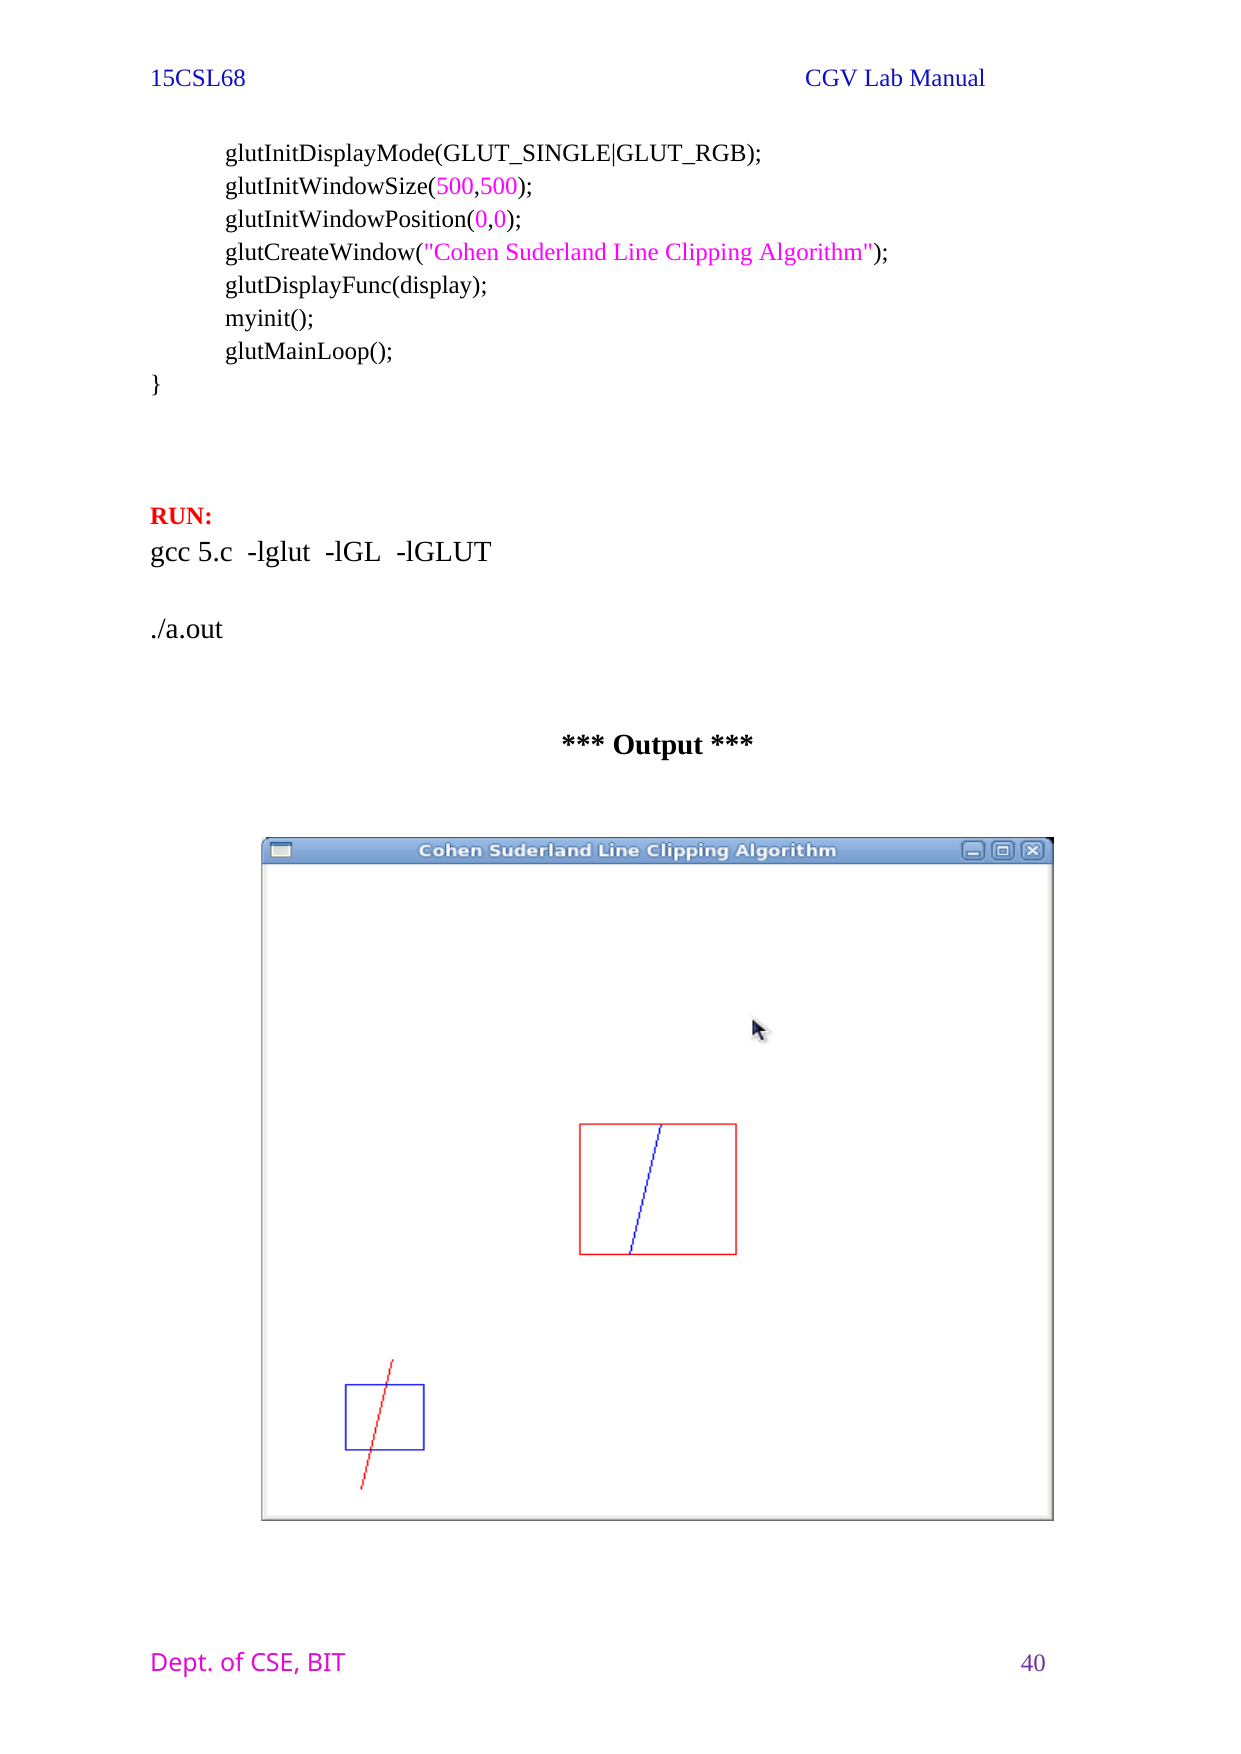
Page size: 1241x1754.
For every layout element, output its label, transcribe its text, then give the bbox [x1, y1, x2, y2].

text glutInitWindowPosition(0,0); [225, 204, 1165, 233]
text gcc 5.c -lglut -lGL -lGLUT [150, 534, 1165, 568]
text glutInitDisplayMode(GLUT_SINGLE|GLUT_RGB); [225, 138, 1165, 167]
text ./a.out [150, 611, 1165, 645]
text myinit(); [225, 303, 1165, 332]
text *** Output *** [150, 727, 1165, 761]
picture [261, 837, 1054, 1521]
text RUN: [150, 501, 1165, 530]
text glutInitWindowSize(500,500); [225, 171, 1165, 200]
text glutCreateWindow("Cohen Suderland Line Clipping Algorithm"); [225, 237, 1165, 266]
text glutMainLoop(); [225, 336, 1165, 365]
text glutDisplayFunc(display); [225, 270, 1165, 299]
text } [150, 369, 1165, 398]
